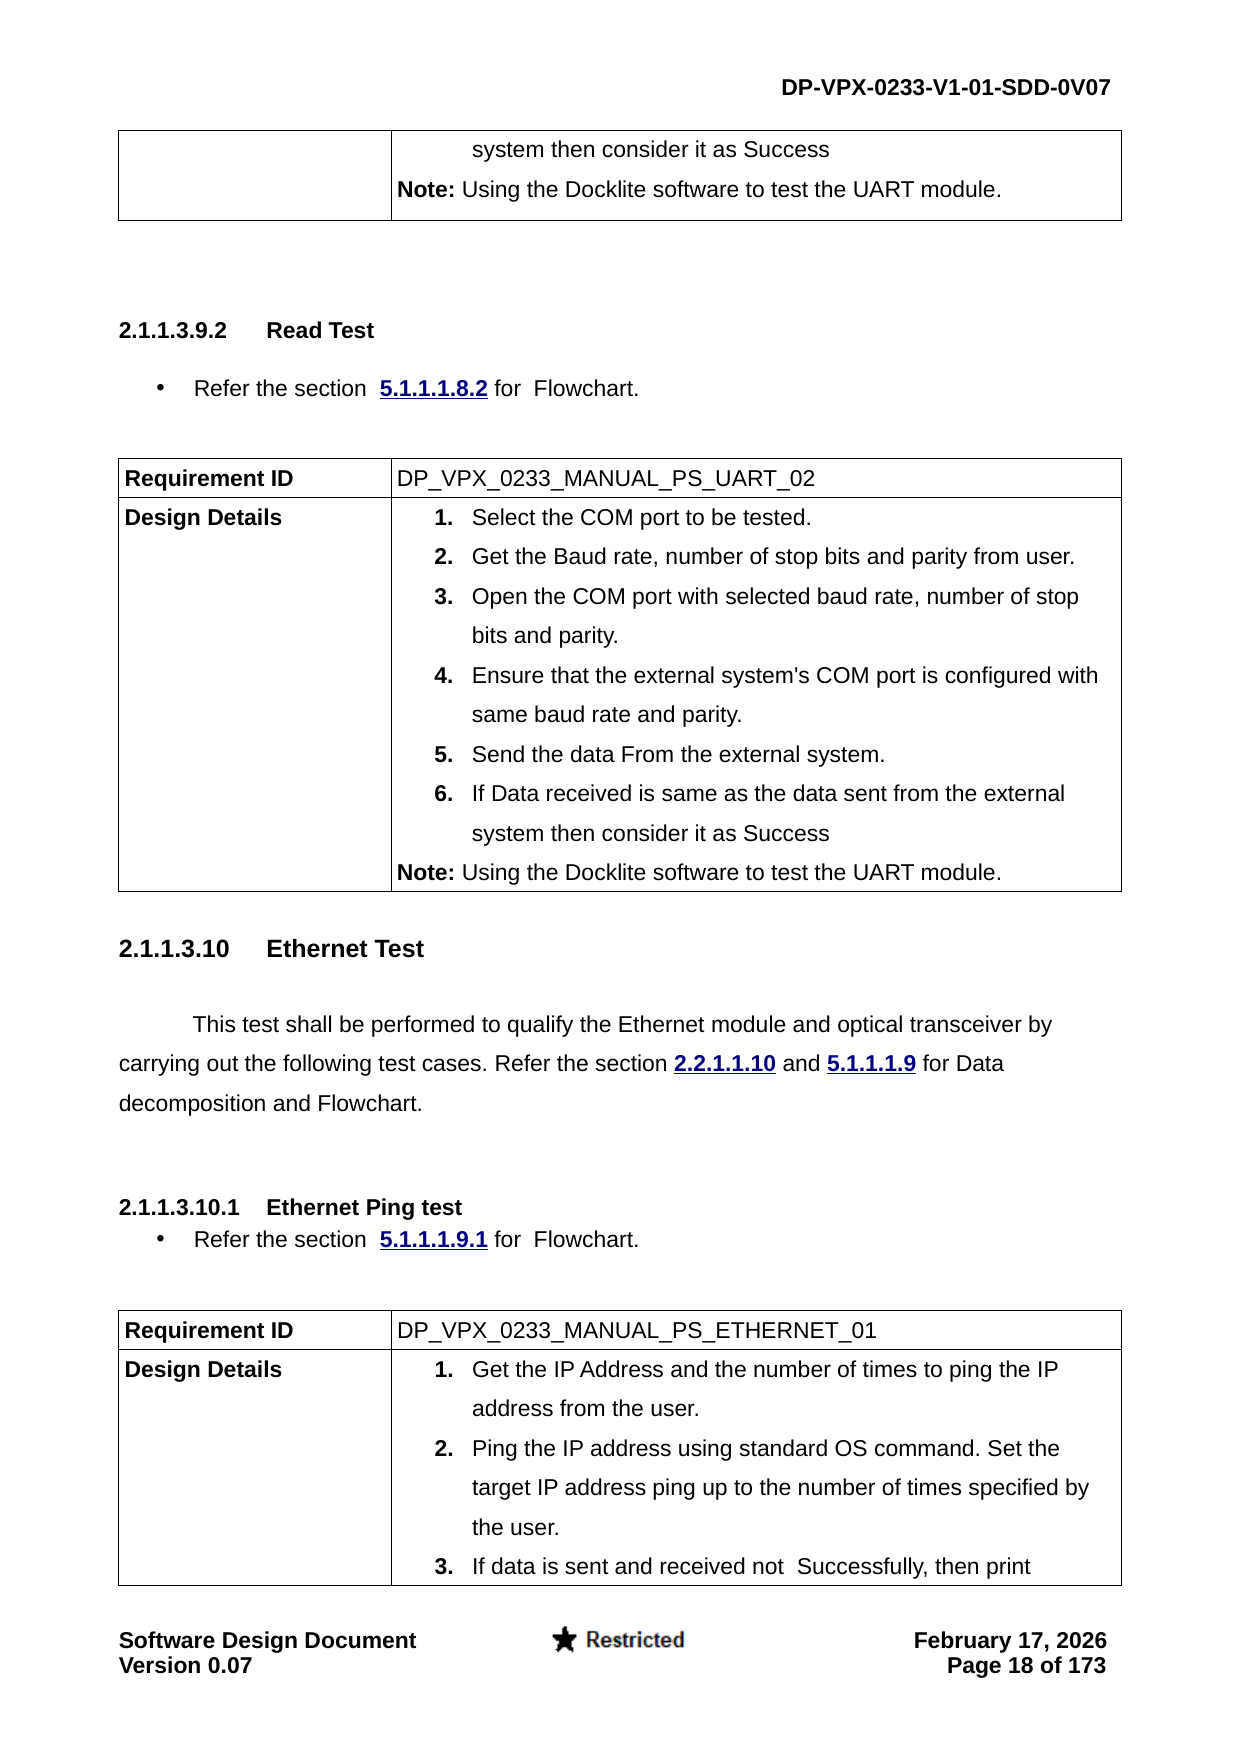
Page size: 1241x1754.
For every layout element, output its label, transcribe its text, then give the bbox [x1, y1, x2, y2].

list Refer the section 5.1.1.1.8.2 for Flowchart. [156, 375, 1122, 402]
table_cell Select the COM port to be tested. Get the Baud rate, number of stop bits and parity from user. Ask the user whether you want to enter the data or not. If yes, get the data to transmit from user else use fixed data of 256bytes. Open the COM port with selected baud rate, number of stop bits and parity. Ensure that the external system's COM port is configured with same baud rate and parity. Send the data to the external system. If Data Sent is same as the data received at the external system then consider it as Success Note: Using the Docklite software to test the UART module. [392, 131, 1121, 219]
picture [542, 1617, 698, 1662]
subtitle Ethernet Ping test [118, 1197, 1122, 1220]
subtitle Ethernet Test [118, 939, 1122, 962]
subtitle Read Test [118, 321, 1122, 343]
table_cell [119, 131, 391, 219]
table_cell Design Details [119, 1350, 391, 1585]
table_header DP_VPX_0233_MANUAL_PS_UART_02 [392, 459, 1121, 497]
table_header Requirement ID [119, 459, 391, 497]
table_cell Design Details [119, 498, 391, 891]
table_header DP_VPX_0233_MANUAL_PS_ETHERNET_01 [392, 1311, 1121, 1349]
table_cell Get the IP Address and the number of times to ping the IP address from the user. Ping the IP address using standard OS command. Set the target IP address ping up to the number of times specified by the user. If data is sent and received not Successfully, then print [392, 1350, 1121, 1585]
table_header Requirement ID [119, 1311, 391, 1349]
table_cell Select the COM port to be tested. Get the Baud rate, number of stop bits and parity from user. Open the COM port with selected baud rate, number of stop bits and parity. Ensure that the external system's COM port is configured with same baud rate and parity. Send the data From the external system. If Data received is same as the data sent from the external system then consider it as Success Note: Using the Docklite software to test the UART module. [392, 498, 1121, 891]
text This test shall be performed to qualify the Ethernet module and optical transceiver by carrying out the following test cases. Refer the section 2.2.1.1.10 and 5.1.1.1.9 for Data decomposition and Flowchart. [118, 1011, 1122, 1116]
list Refer the section 5.1.1.1.9.1 for Flowchart. [156, 1226, 1122, 1253]
